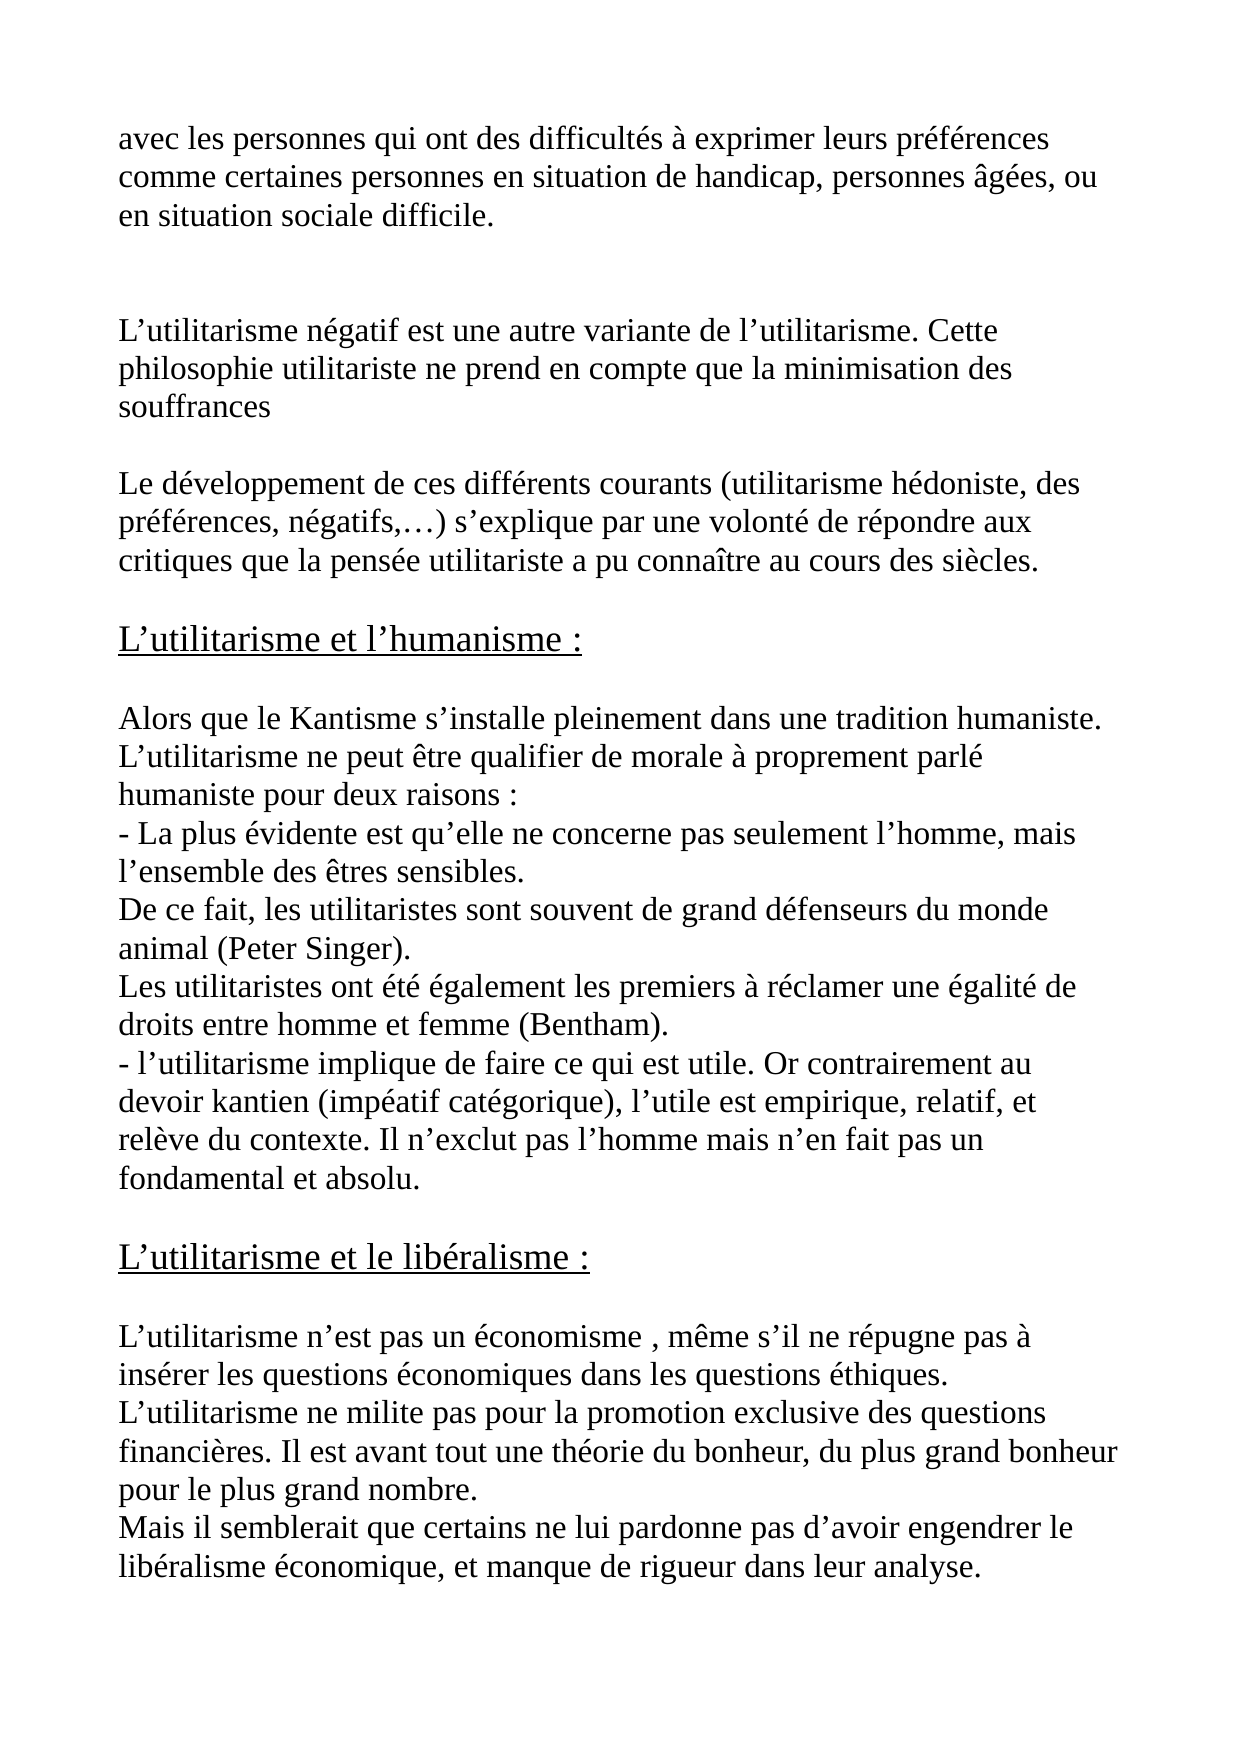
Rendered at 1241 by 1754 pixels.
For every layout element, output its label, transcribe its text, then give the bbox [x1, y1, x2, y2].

text L’utilitarisme et l’humanisme : [118, 616, 1122, 659]
text L’utilitarisme négatif est une autre variante de l’utilitarisme. Cette philosophie utilitariste ne prend en compte que la minimisation des souffrances [118, 310, 1122, 425]
text - La plus évidente est qu’elle ne concerne pas seulement l’homme, mais l’ensemble des êtres sensibles. [118, 813, 1122, 889]
text Mais il semblerait que certains ne lui pardonne pas d’avoir engendrer le libéralisme économique, et manque de rigueur dans leur analyse. [118, 1508, 1122, 1584]
text Alors que le Kantisme s’installe pleinement dans une tradition humaniste. [118, 698, 1122, 736]
text avec les personnes qui ont des difficultés à exprimer leurs préférences comme certaines personnes en situation de handicap, personnes âgées, ou en situation sociale difficile. [118, 118, 1122, 233]
text De ce fait, les utilitaristes sont souvent de grand défenseurs du monde animal (Peter Singer). [118, 889, 1122, 966]
text L’utilitarisme n’est pas un économisme , même s’il ne répugne pas à insérer les questions économiques dans les questions éthiques. L’utilitarisme ne milite pas pour la promotion exclusive des questions financières. Il est avant tout une théorie du bonheur, du plus grand bonheur pour le plus grand nombre. [118, 1316, 1122, 1508]
text Le développement de ces différents courants (utilitarisme hédoniste, des préférences, négatifs,…) s’explique par une volonté de répondre aux critiques que la pensée utilitariste a pu connaître au cours des siècles. [118, 463, 1122, 578]
text - l’utilitarisme implique de faire ce qui est utile. Or contrairement au devoir kantien (impéatif catégorique), l’utile est empirique, relatif, et relève du contexte. Il n’exclut pas l’homme mais n’en fait pas un fondamental et absolu. [118, 1043, 1122, 1196]
text L’utilitarisme ne peut être qualifier de morale à proprement parlé humaniste pour deux raisons : [118, 736, 1122, 813]
text L’utilitarisme et le libéralisme : [118, 1234, 1122, 1278]
text Les utilitaristes ont été également les premiers à réclamer une égalité de droits entre homme et femme (Bentham). [118, 966, 1122, 1043]
